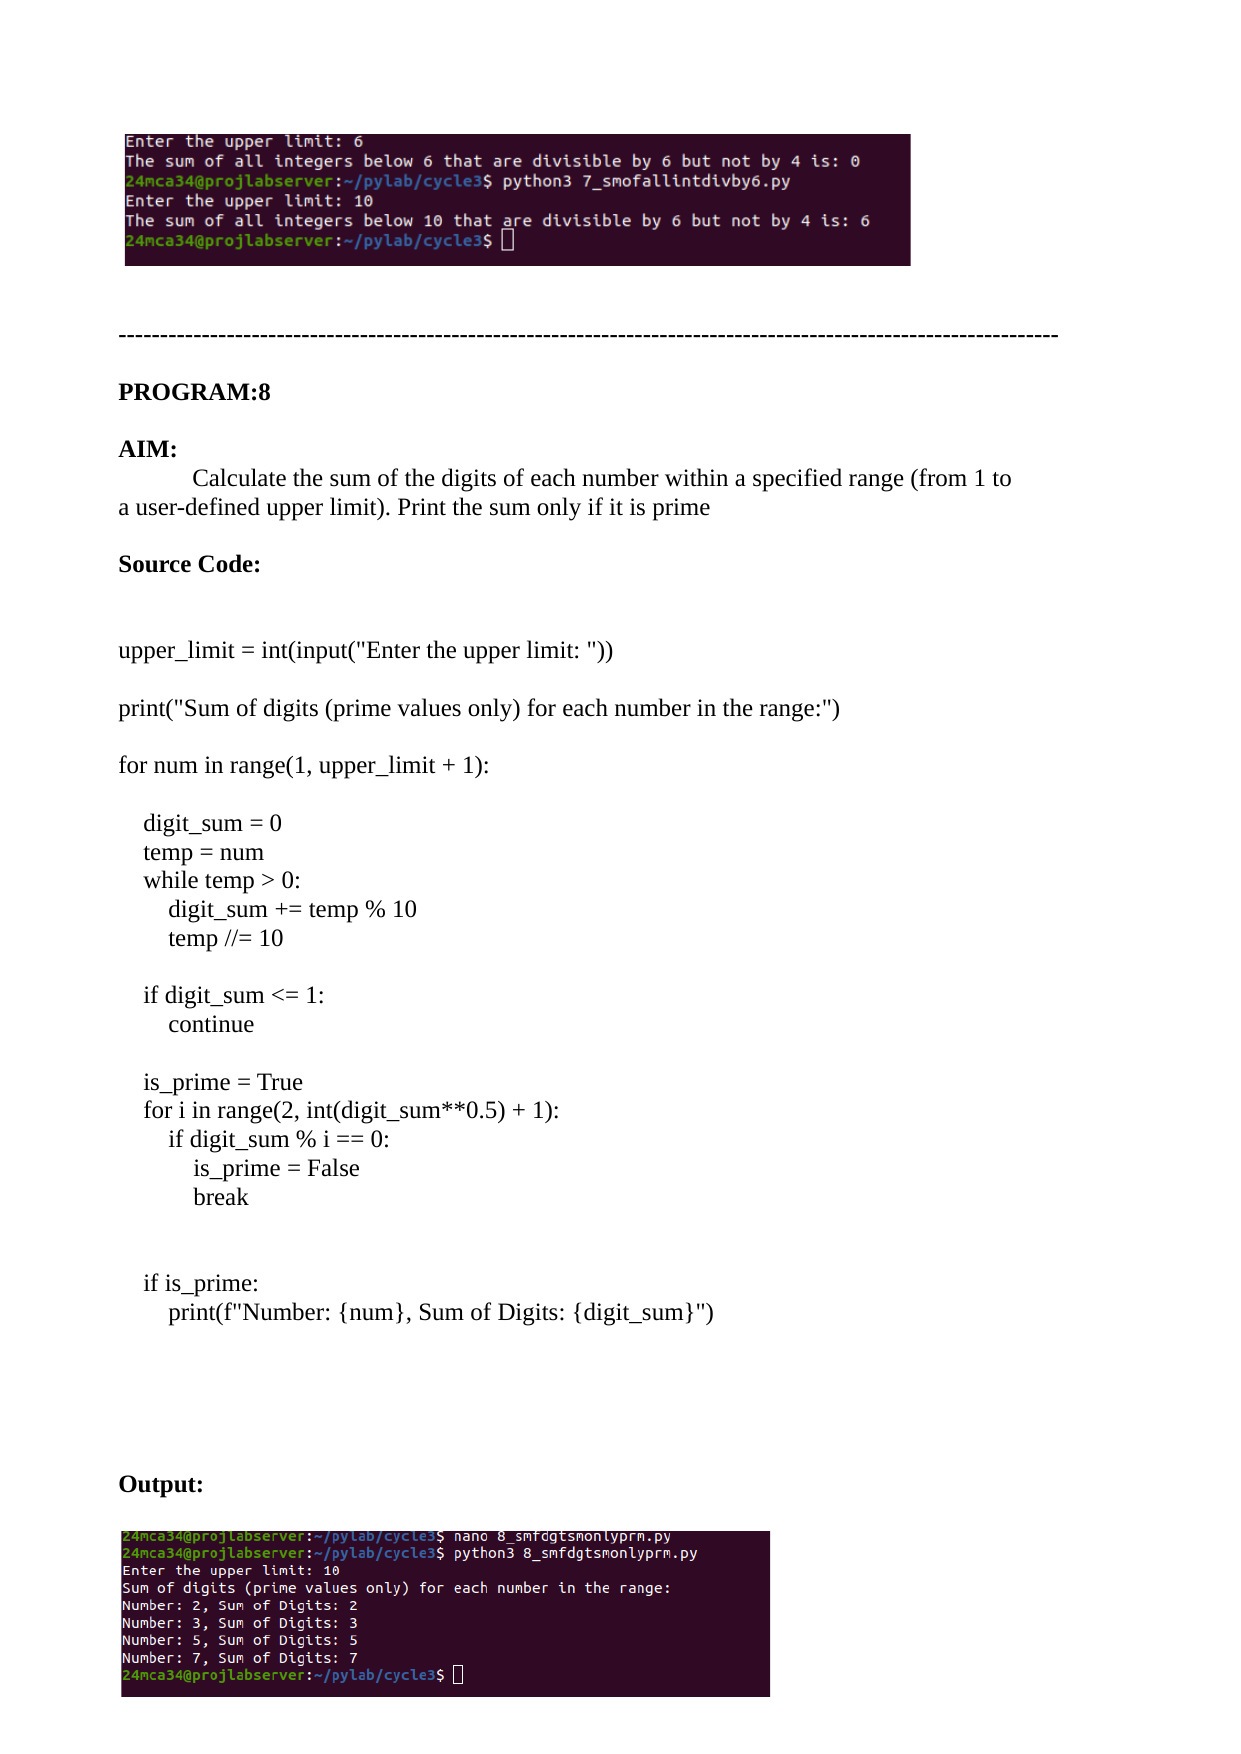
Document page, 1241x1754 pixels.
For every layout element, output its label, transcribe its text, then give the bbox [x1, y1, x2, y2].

text Output: [118, 1469, 1122, 1498]
text while temp > 0: [118, 866, 1122, 894]
text if digit_sum % i == 0: [118, 1124, 1122, 1153]
text AIM: [118, 434, 1122, 463]
text break [118, 1182, 1122, 1211]
text is_prime = True [118, 1067, 1122, 1096]
text print(f"Number: {num}, Sum of Digits: {digit_sum}") [118, 1297, 1122, 1326]
text is_prime = False [118, 1153, 1122, 1182]
text digit_sum += temp % 10 [118, 894, 1122, 923]
text if is_prime: [118, 1268, 1122, 1297]
text a user-defined upper limit). Print the sum only if it is prime [118, 492, 1122, 521]
text PROGRAM:8 [118, 377, 1122, 406]
text Source Code: [118, 549, 1122, 578]
text for num in range(1, upper_limit + 1): [118, 751, 1122, 779]
text if digit_sum <= 1: [118, 981, 1122, 1009]
text temp //= 10 [118, 923, 1122, 952]
text Calculate the sum of the digits of each number within a specified range (from 1 to [118, 463, 1122, 492]
text continue [118, 1009, 1122, 1038]
text for i in range(2, int(digit_sum**0.5) + 1): [118, 1096, 1122, 1124]
text digit_sum = 0 [118, 808, 1122, 837]
text temp = num [118, 837, 1122, 866]
text upper_limit = int(input("Enter the upper limit: ")) [118, 636, 1122, 664]
text ----------------------------------------------------------------------------------------------------------------- [118, 319, 1122, 348]
text print("Sum of digits (prime values only) for each number in the range:") [118, 693, 1122, 722]
